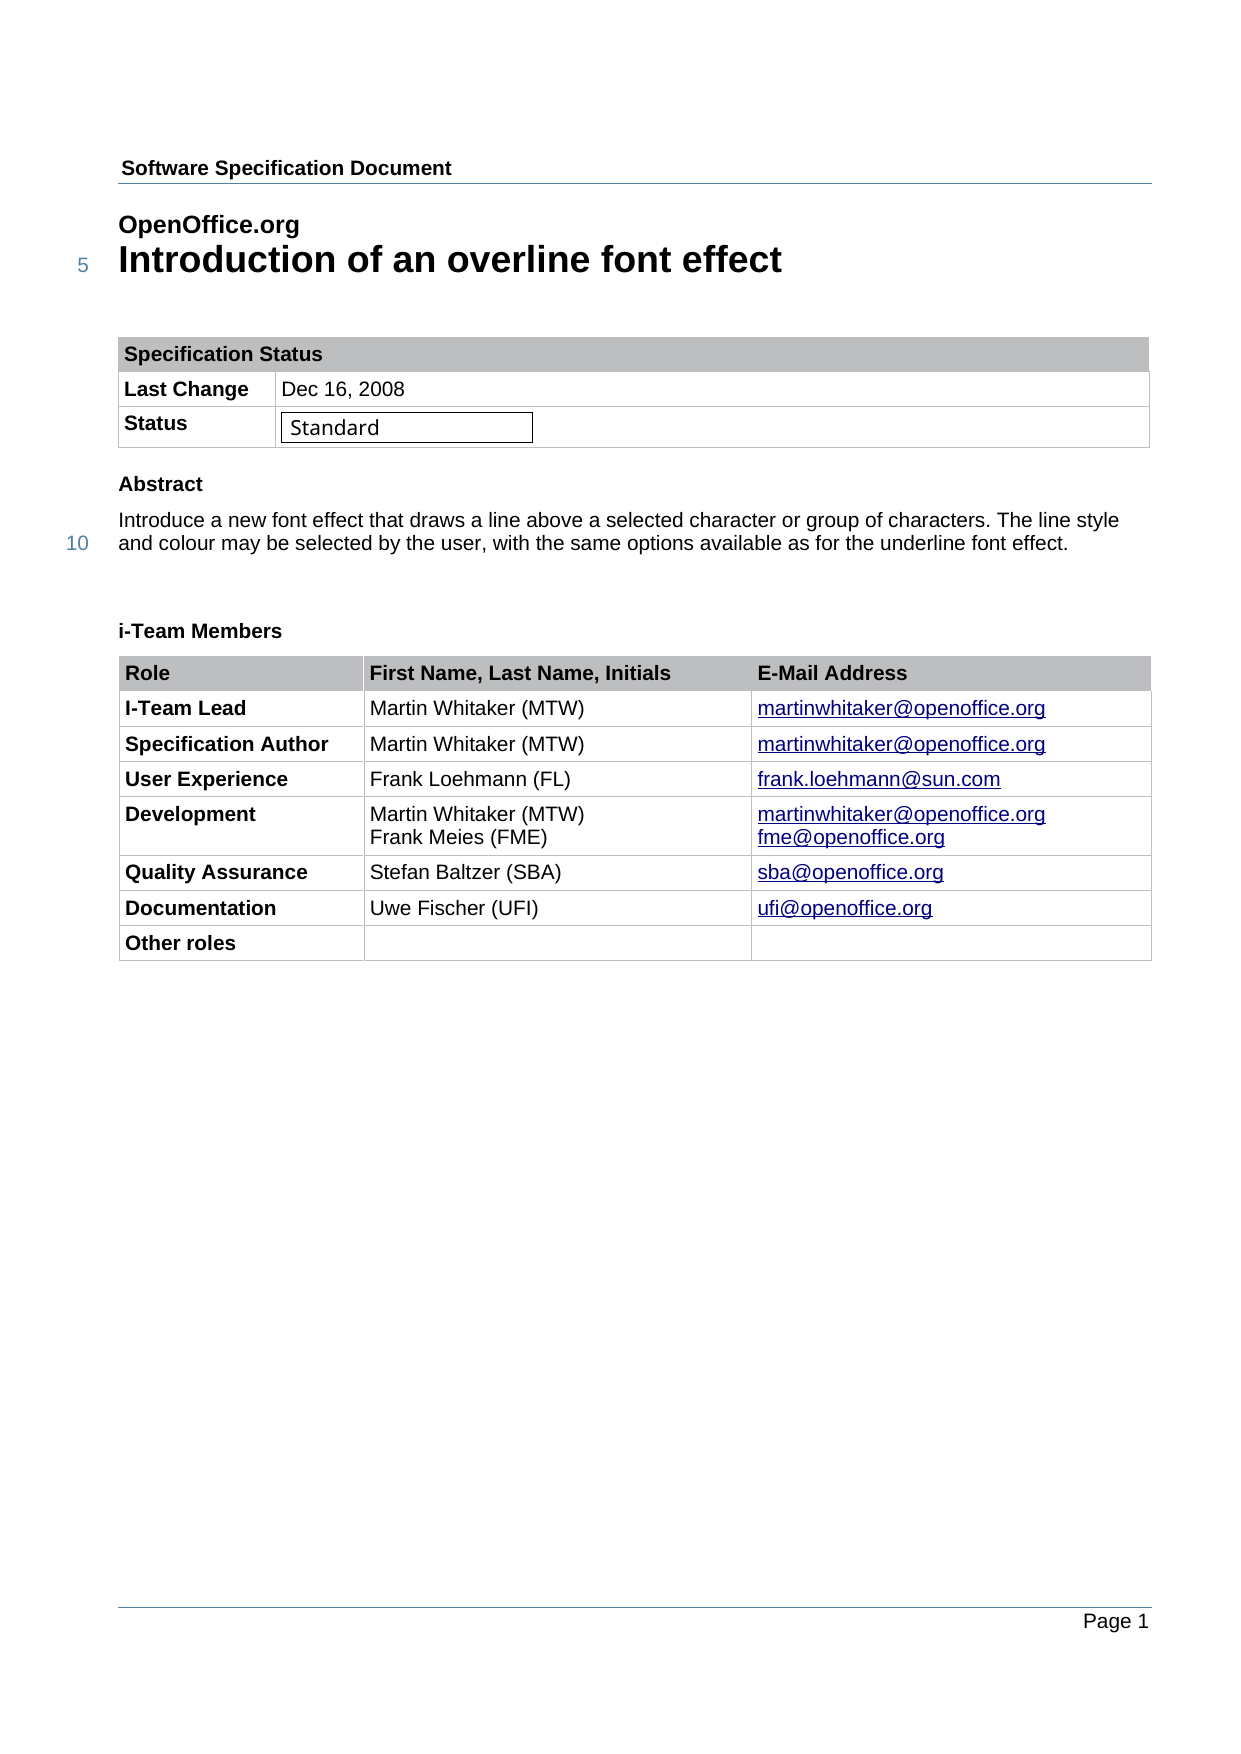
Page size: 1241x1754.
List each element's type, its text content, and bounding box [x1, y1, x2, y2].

text Introduce a new font effect that draws a line above a selected character or group of characters. The line style and colour may be selected by the user, with the same options available as for the underline font effect. [118, 508, 1152, 555]
table_cell Stefan Baltzer (SBA) [365, 856, 751, 890]
subtitle Abstract [118, 472, 1152, 496]
table_cell Dec 16, 2008 [276, 372, 1149, 406]
table_cell [752, 926, 1151, 960]
table_cell User Experience [120, 762, 363, 796]
table_cell martinwhitaker@openoffice.org [752, 727, 1151, 761]
table_header Role [119, 656, 363, 691]
text Introduction of an overline font effect [118, 239, 1152, 281]
table_cell Frank Loehmann (FL) [365, 762, 751, 796]
table_cell Martin Whitaker (MTW) Frank Meies (FME) [365, 797, 751, 855]
subtitle i-Team Members [118, 620, 1152, 643]
table_cell Quality Assurance [120, 856, 363, 890]
table_cell I-Team Lead [120, 691, 363, 726]
table_cell martinwhitaker@openoffice.org [752, 691, 1151, 726]
table_header Specification Status [118, 337, 1149, 371]
table_cell frank.loehmann@sun.com [752, 762, 1151, 796]
table_cell Martin Whitaker (MTW) [365, 727, 751, 761]
table_header First Name, Last Name, Initials [364, 656, 751, 691]
table_cell [365, 926, 751, 960]
table_cell sba@openoffice.org [752, 856, 1151, 890]
text Software Specification Document [118, 154, 1152, 183]
text OpenOffice.org [118, 211, 1152, 239]
table_cell Specification Author [120, 727, 363, 761]
table_cell martinwhitaker@openoffice.org fme@openoffice.org [752, 797, 1151, 855]
table_cell Documentation [120, 891, 363, 925]
table_cell Uwe Fischer (UFI) [365, 891, 751, 925]
table_cell Development [120, 797, 363, 855]
table_cell Last Change [119, 372, 275, 406]
table_cell ufi@openoffice.org [752, 891, 1151, 925]
table_cell PRELIMINARY status is the initial conception of a specification. STANDARD A specification with status Standard is considered to be stable and has the approval of the i-Team. OBSOLETE An Obsolete specification is a specification that has been identified unnecessary. For example due to; technology changes or changes in other standards or specifications. [276, 407, 1149, 447]
table_header E-Mail Address [751, 656, 1151, 691]
table_cell Martin Whitaker (MTW) [365, 691, 751, 726]
table_cell Other roles [120, 926, 363, 960]
table_cell Status [119, 407, 275, 447]
